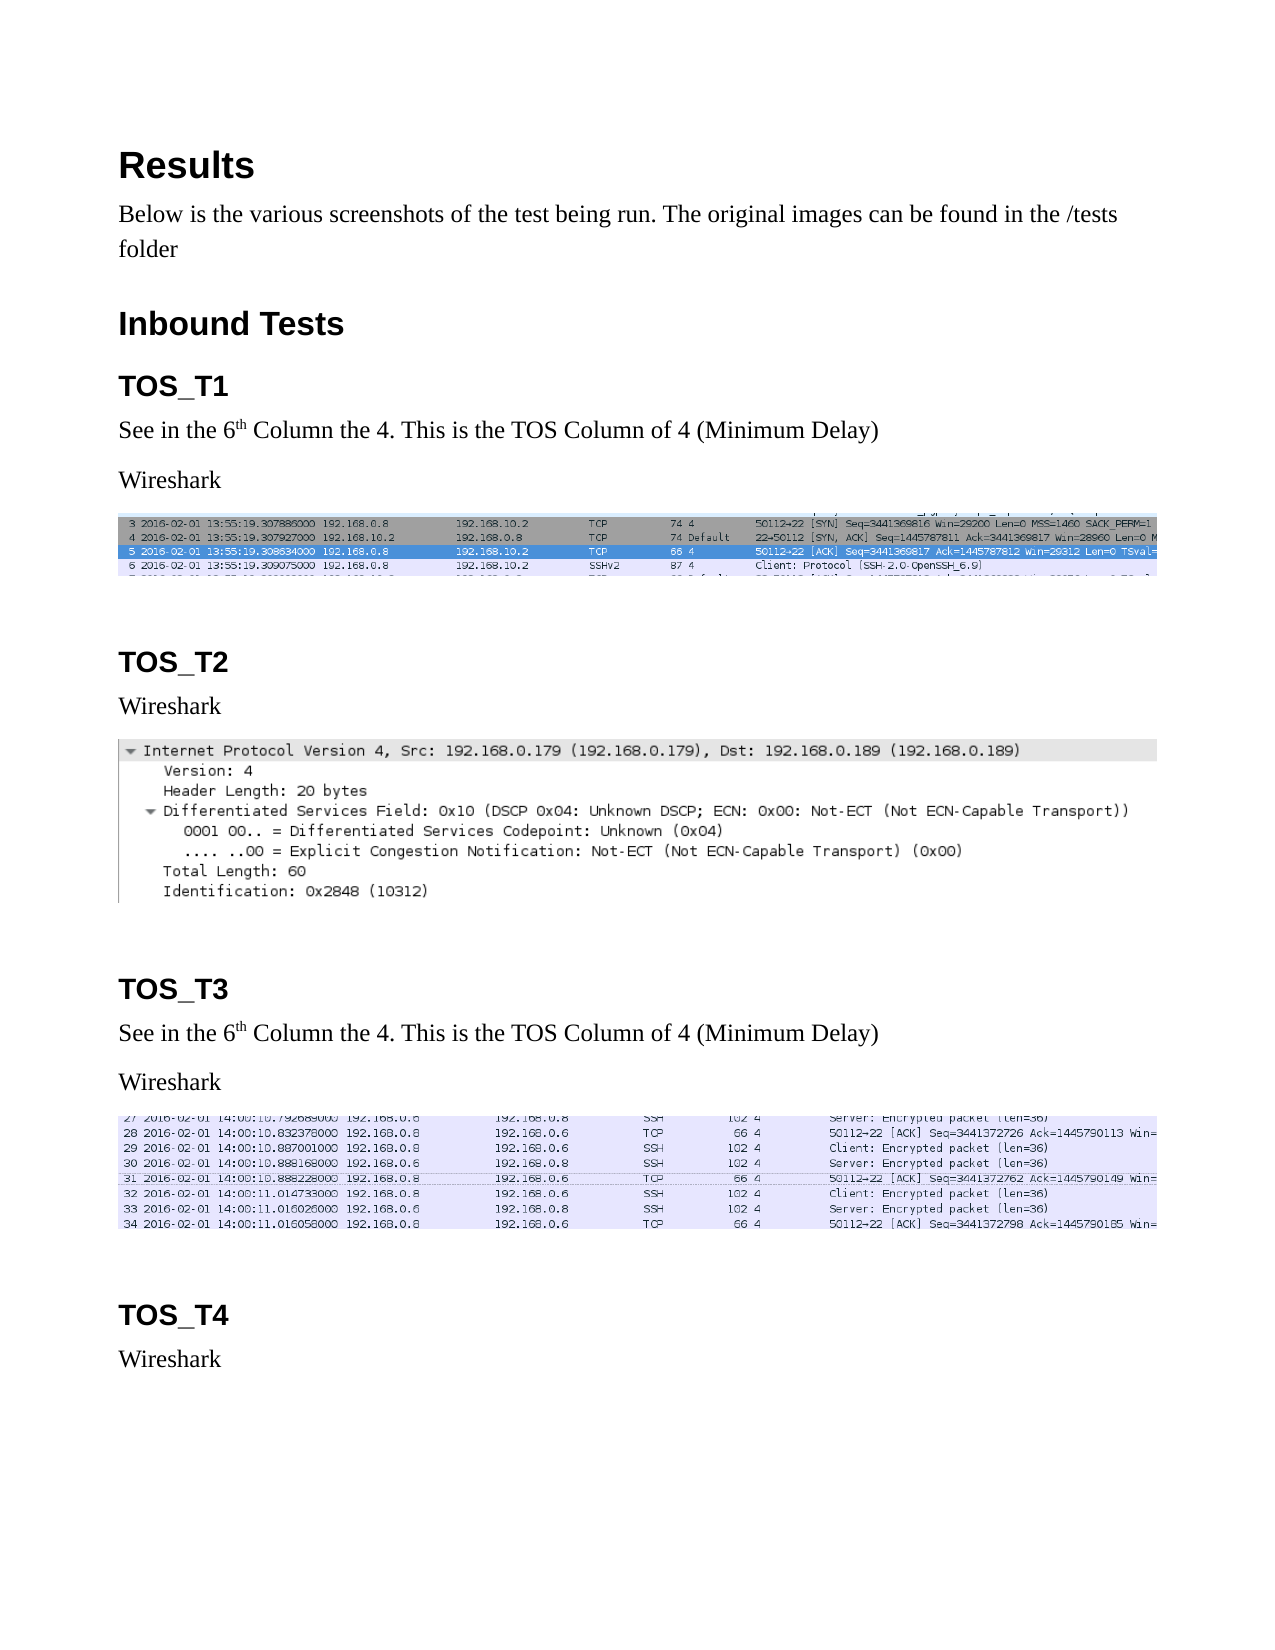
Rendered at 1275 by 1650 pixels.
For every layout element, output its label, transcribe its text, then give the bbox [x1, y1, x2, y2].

picture [118, 739, 1157, 903]
subtitle Inbound Tests [118, 304, 1157, 342]
text Wireshark [118, 465, 1157, 493]
text Wireshark [118, 691, 1157, 719]
text Wireshark [118, 1067, 1157, 1096]
subtitle TOS_T4 [118, 1298, 1157, 1332]
text Below is the various screenshots of the test being run. The original images can be found in the /tests folder [118, 199, 1157, 262]
picture [118, 1116, 1157, 1229]
picture [118, 513, 1157, 576]
subtitle TOS_T3 [118, 972, 1157, 1006]
subtitle TOS_T1 [118, 369, 1157, 403]
text See in the 6th Column the 4. This is the TOS Column of 4 (Minimum Delay) [118, 416, 1157, 444]
text Wireshark [118, 1344, 1157, 1373]
text See in the 6th Column the 4. This is the TOS Column of 4 (Minimum Delay) [118, 1018, 1157, 1047]
subtitle Results [118, 143, 1157, 187]
subtitle TOS_T2 [118, 644, 1157, 678]
